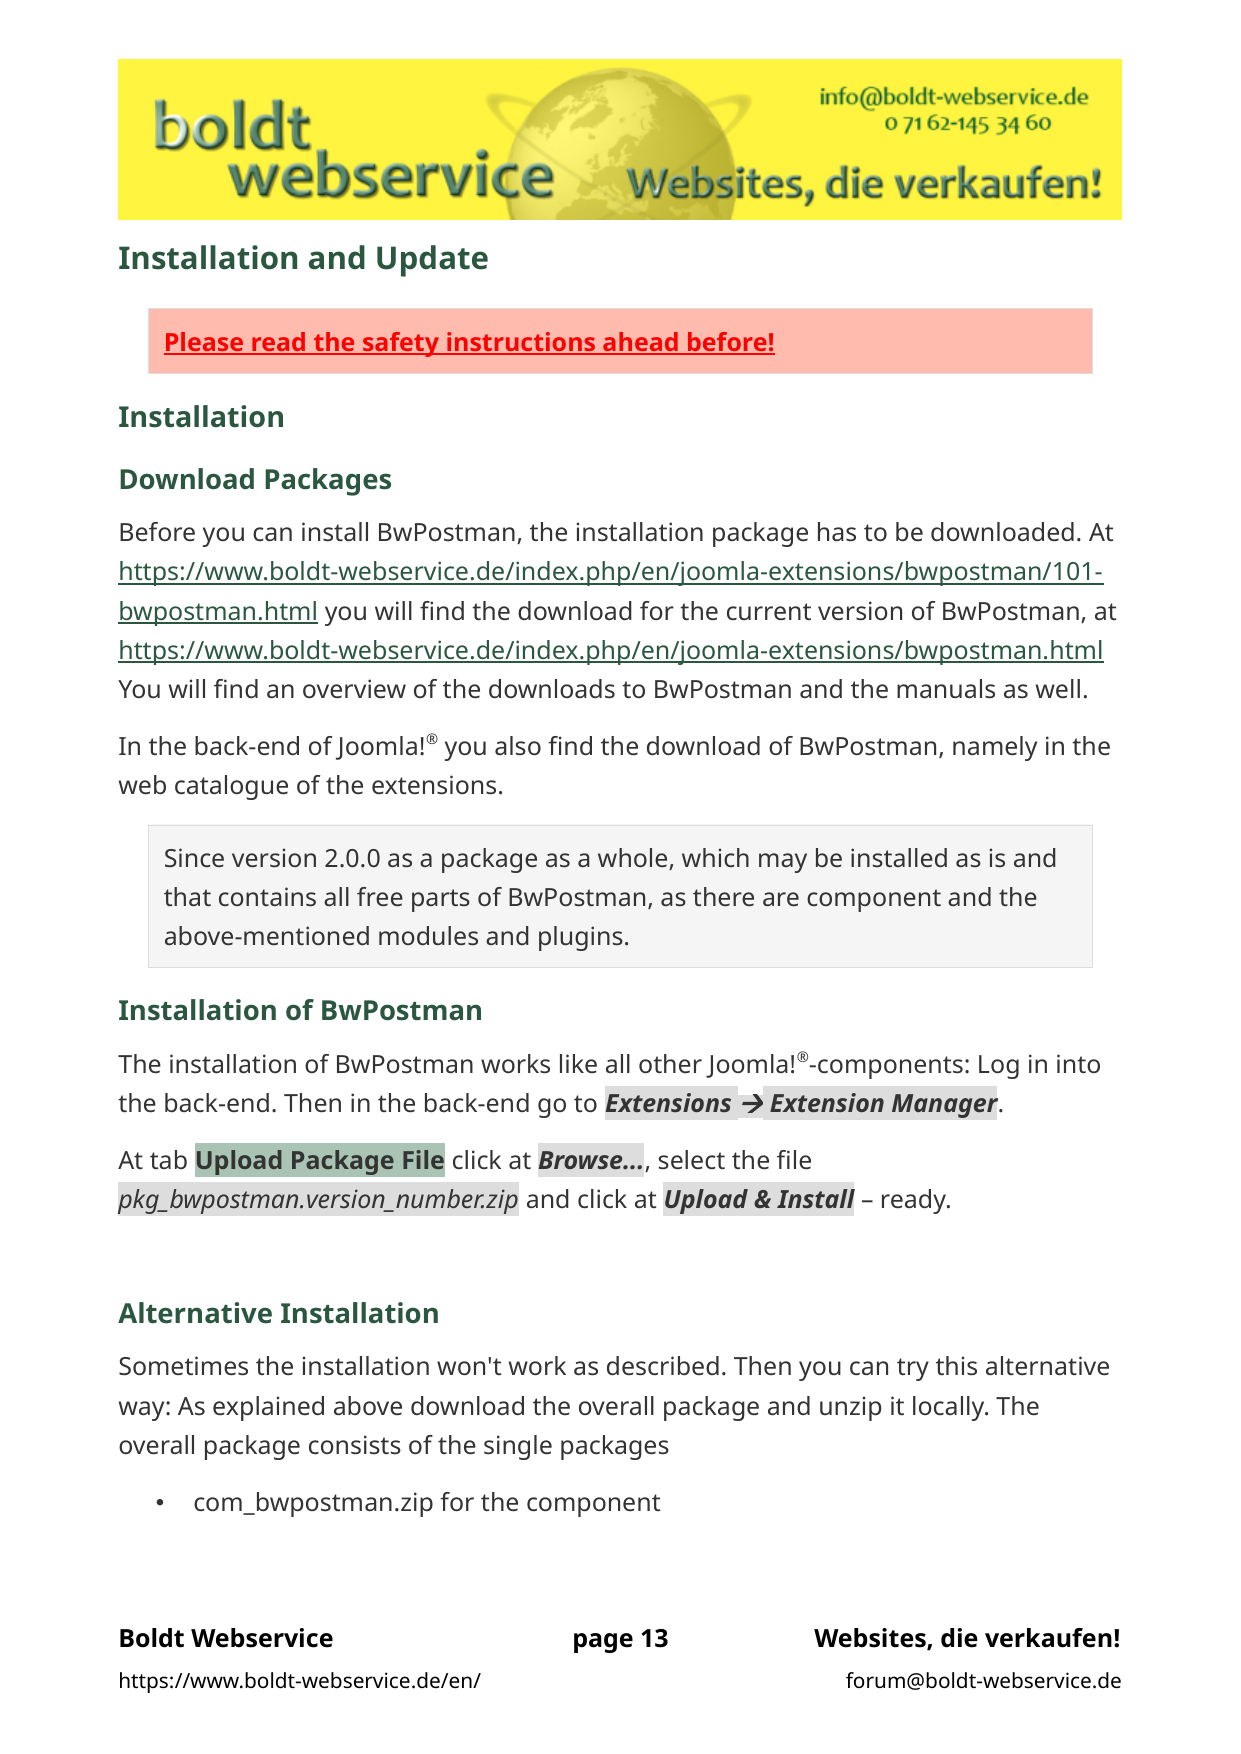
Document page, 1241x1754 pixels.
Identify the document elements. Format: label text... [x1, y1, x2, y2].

text Sometimes the installation won't work as described. Then you can try this alternative way: As explained above download the overall package and unzip it locally. The overall package consists of the single packages [118, 1349, 1122, 1461]
text In the back-end of Joomla!® you also find the download of BwPostman, namely in the web catalogue of the extensions. [118, 728, 1122, 802]
picture [118, 59, 1123, 220]
subtitle Alternative Installation [118, 1294, 1122, 1331]
subtitle Installation [118, 397, 1122, 436]
text Please read the safety instructions ahead before! [149, 309, 1092, 373]
list com_bwpostman.zip for the component [156, 1484, 1122, 1518]
subtitle Installation of BwPostman [118, 991, 1122, 1029]
text Since version 2.0.0 as a package as a whole, which may be installed as is and that contains all free parts of BwPostman, as there are component and the above-mentioned modules and plugins. [149, 826, 1092, 967]
text At tab Upload Package File click at Browse..., select the file pkg_bwpostman.version_number.zip and click at Upload & Install – ready. [118, 1143, 1122, 1216]
subtitle Installation and Update [118, 236, 1122, 279]
subtitle Download Packages [118, 460, 1122, 497]
text The installation of BwPostman works like all other Joomla!®-components: Log in into the back-end. Then in the back-end go to Extensions  Extension Manager. [118, 1047, 1122, 1120]
text Before you can install BwPostman, the installation package has to be downloaded. At https://www.boldt-webservice.de/index.php/en/joomla-extensions/bwpostman/101-bwpostman.html you will find the download for the current version of BwPostman, at https://www.boldt-webservice.de/index.php/en/joomla-extensions/bwpostman.html You will find an overview of the downloads to BwPostman and the manuals as well. [118, 515, 1122, 706]
